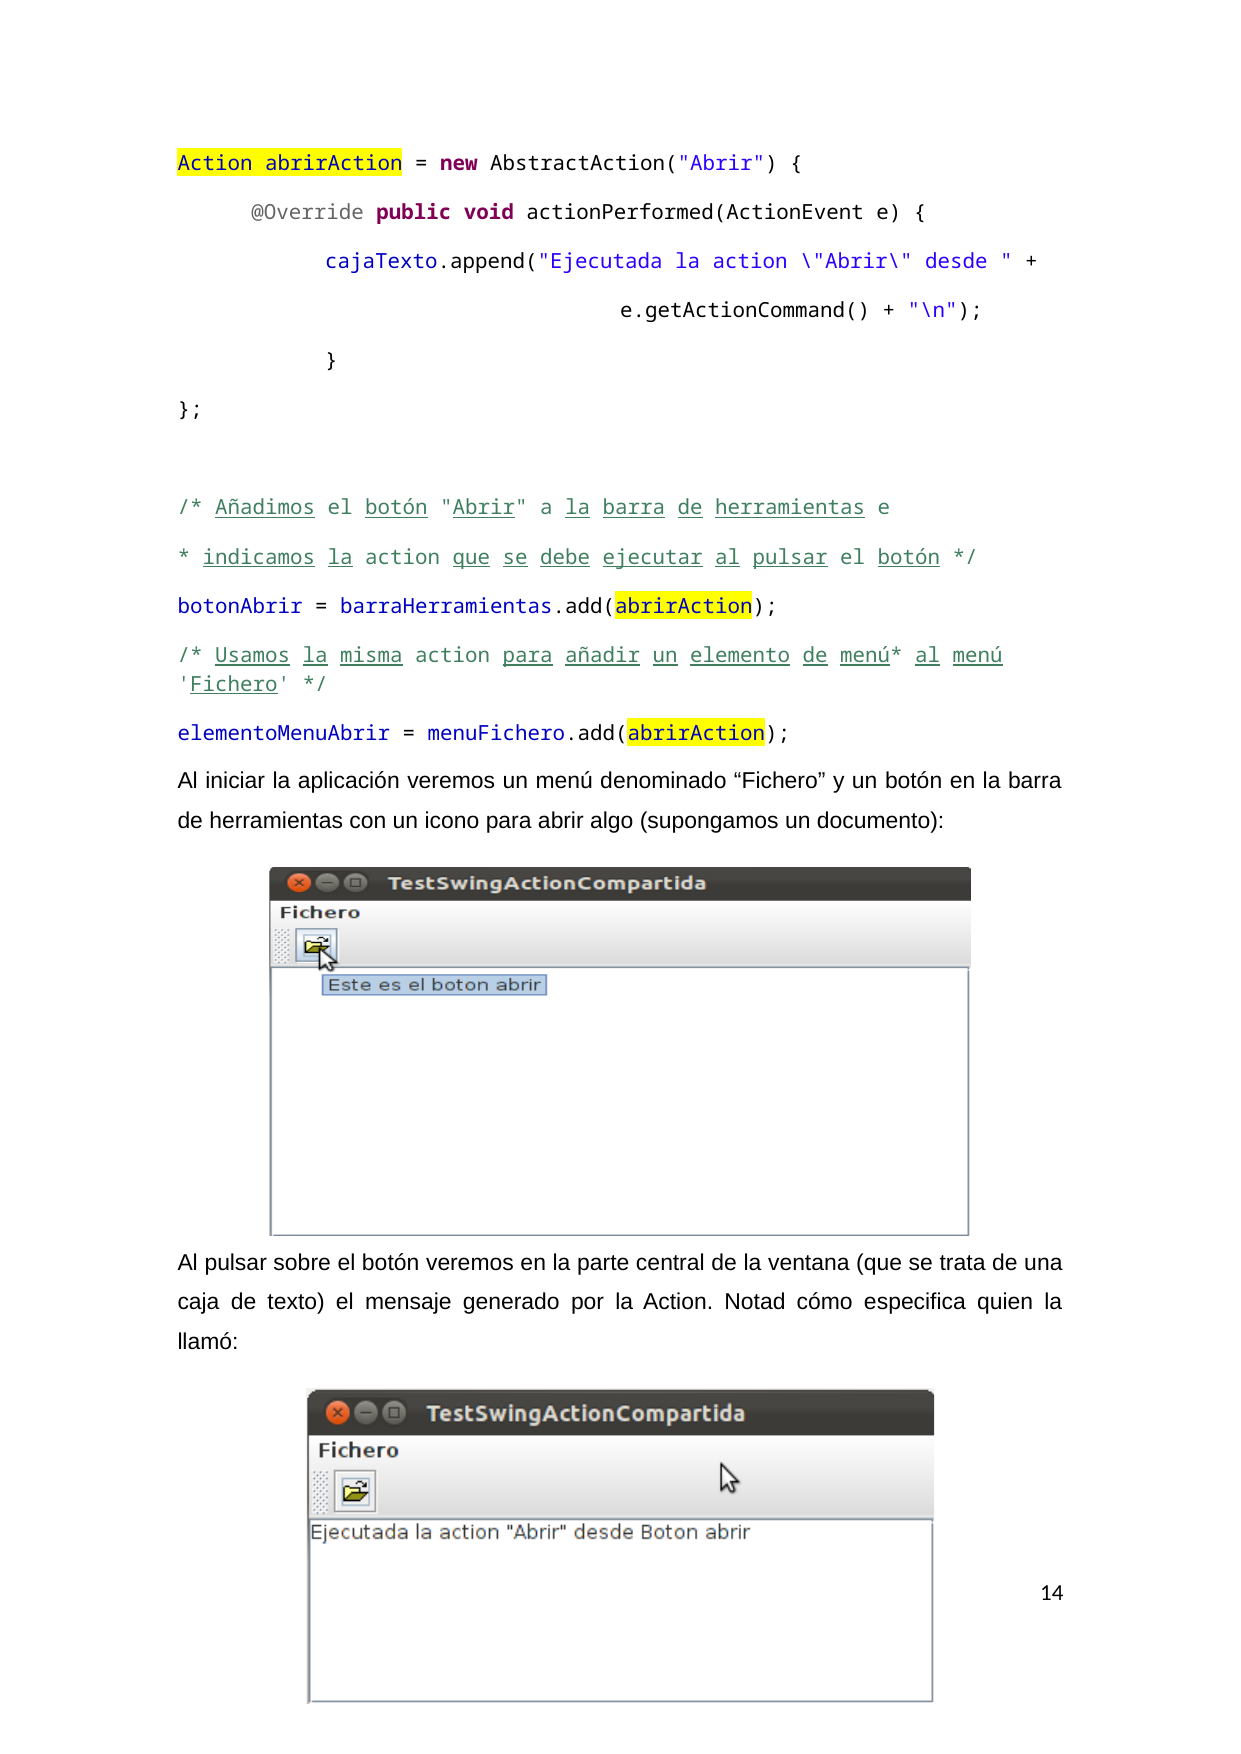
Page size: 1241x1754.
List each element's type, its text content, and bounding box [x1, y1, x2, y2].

text Action abrirAction = new AbstractAction("Abrir") { [177, 148, 1063, 176]
text cajaTexto.append("Ejecutada la action \"Abrir\" desde " + [177, 246, 1063, 274]
text Al iniciar la aplicación veremos un menú denominado “Fichero” y un botón en la barra de herramientas con un icono para abrir algo (supongamos un documento): [177, 767, 1063, 833]
text } [177, 345, 1063, 373]
text * indicamos la action que se debe ejecutar al pulsar el botón */ [177, 542, 1063, 570]
text e.getActionCommand() + "\n"); [177, 295, 1063, 324]
text Al pulsar sobre el botón veremos en la parte central de la ventana (que se trata de una caja de texto) el mensaje generado por la Action. Notad cómo especifica quien la llamó: [177, 867, 1063, 1354]
text /* Usamos la misma action para añadir un elemento de menú* al menú 'Fichero' */ [177, 640, 1063, 697]
picture [269, 867, 971, 1236]
text @Override public void actionPerformed(ActionEvent e) { [177, 197, 1063, 225]
text /* Añadimos el botón "Abrir" a la barra de herramientas e [177, 492, 1063, 521]
picture [306, 1388, 935, 1704]
text botonAbrir = barraHerramientas.add(abrirAction); [177, 591, 1063, 619]
text elementoMenuAbrir = menuFichero.add(abrirAction); [177, 718, 1063, 746]
text }; [177, 394, 1063, 422]
